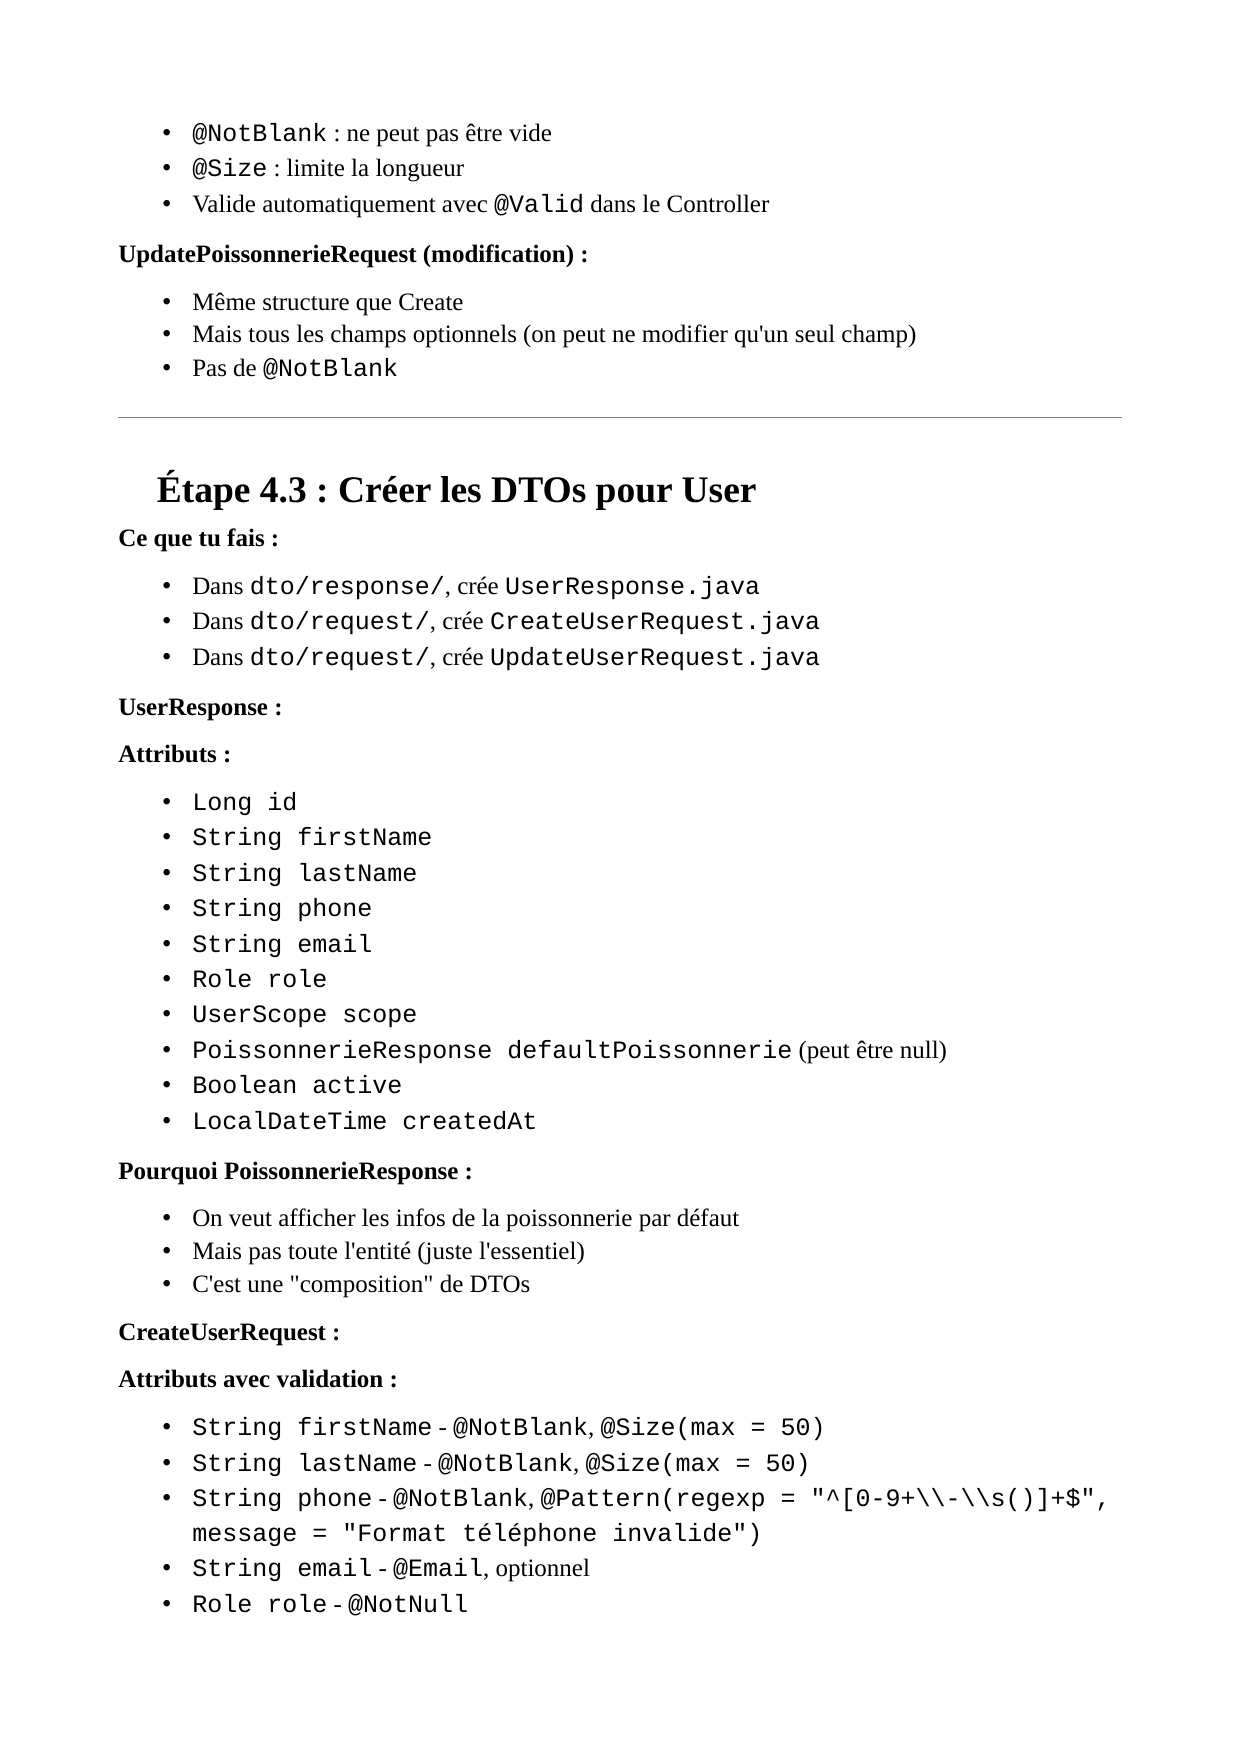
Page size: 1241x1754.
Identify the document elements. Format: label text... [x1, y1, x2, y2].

list Même structure que Create [162, 287, 1122, 315]
list On veut afficher les infos de la poissonnerie par défaut [162, 1203, 1122, 1232]
list UserScope scope [162, 999, 1122, 1030]
subtitle ✅ Étape 4.3 : Créer les DTOs pour User [118, 468, 1122, 511]
list Valide automatiquement avec @Valid dans le Controller [162, 189, 1122, 220]
list Role role [162, 964, 1122, 995]
list Dans dto/request/, crée CreateUserRequest.java [162, 606, 1122, 637]
text UpdatePoissonnerieRequest (modification) : [118, 239, 1122, 268]
list C'est une "composition" de DTOs [162, 1269, 1122, 1298]
list Dans dto/response/, crée UserResponse.java [162, 571, 1122, 602]
list LocalDateTime createdAt [162, 1106, 1122, 1137]
list Pas de @NotBlank [162, 353, 1122, 383]
list String phone [162, 893, 1122, 924]
text CreateUserRequest : [118, 1317, 1122, 1346]
text Attributs : [118, 739, 1122, 768]
list String lastName [162, 858, 1122, 889]
list Mais tous les champs optionnels (on peut ne modifier qu'un seul champ) [162, 319, 1122, 348]
list Dans dto/request/, crée UpdateUserRequest.java [162, 642, 1122, 673]
text Ce que tu fais : [118, 523, 1122, 552]
list String phone - @NotBlank, @Pattern(regexp = "^[0-9+\\-\\s()]+$", message = "Format téléphone invalide") [162, 1483, 1122, 1549]
list String lastName - @NotBlank, @Size(max = 50) [162, 1448, 1122, 1478]
list String email - @Email, optionnel [162, 1553, 1122, 1584]
text Attributs avec validation : [118, 1364, 1122, 1393]
list @Size : limite la longueur [162, 153, 1122, 184]
list Long id [162, 787, 1122, 818]
list String firstName [162, 822, 1122, 853]
list String email [162, 929, 1122, 959]
list PoissonnerieResponse defaultPoissonnerie (peut être null) [162, 1035, 1122, 1066]
list String firstName - @NotBlank, @Size(max = 50) [162, 1412, 1122, 1443]
list Role role - @NotNull [162, 1589, 1122, 1620]
text Pourquoi PoissonnerieResponse : [118, 1156, 1122, 1184]
list Boolean active [162, 1070, 1122, 1101]
list Mais pas toute l'entité (juste l'essentiel) [162, 1236, 1122, 1265]
text UserResponse : [118, 692, 1122, 721]
list @NotBlank : ne peut pas être vide [162, 118, 1122, 149]
